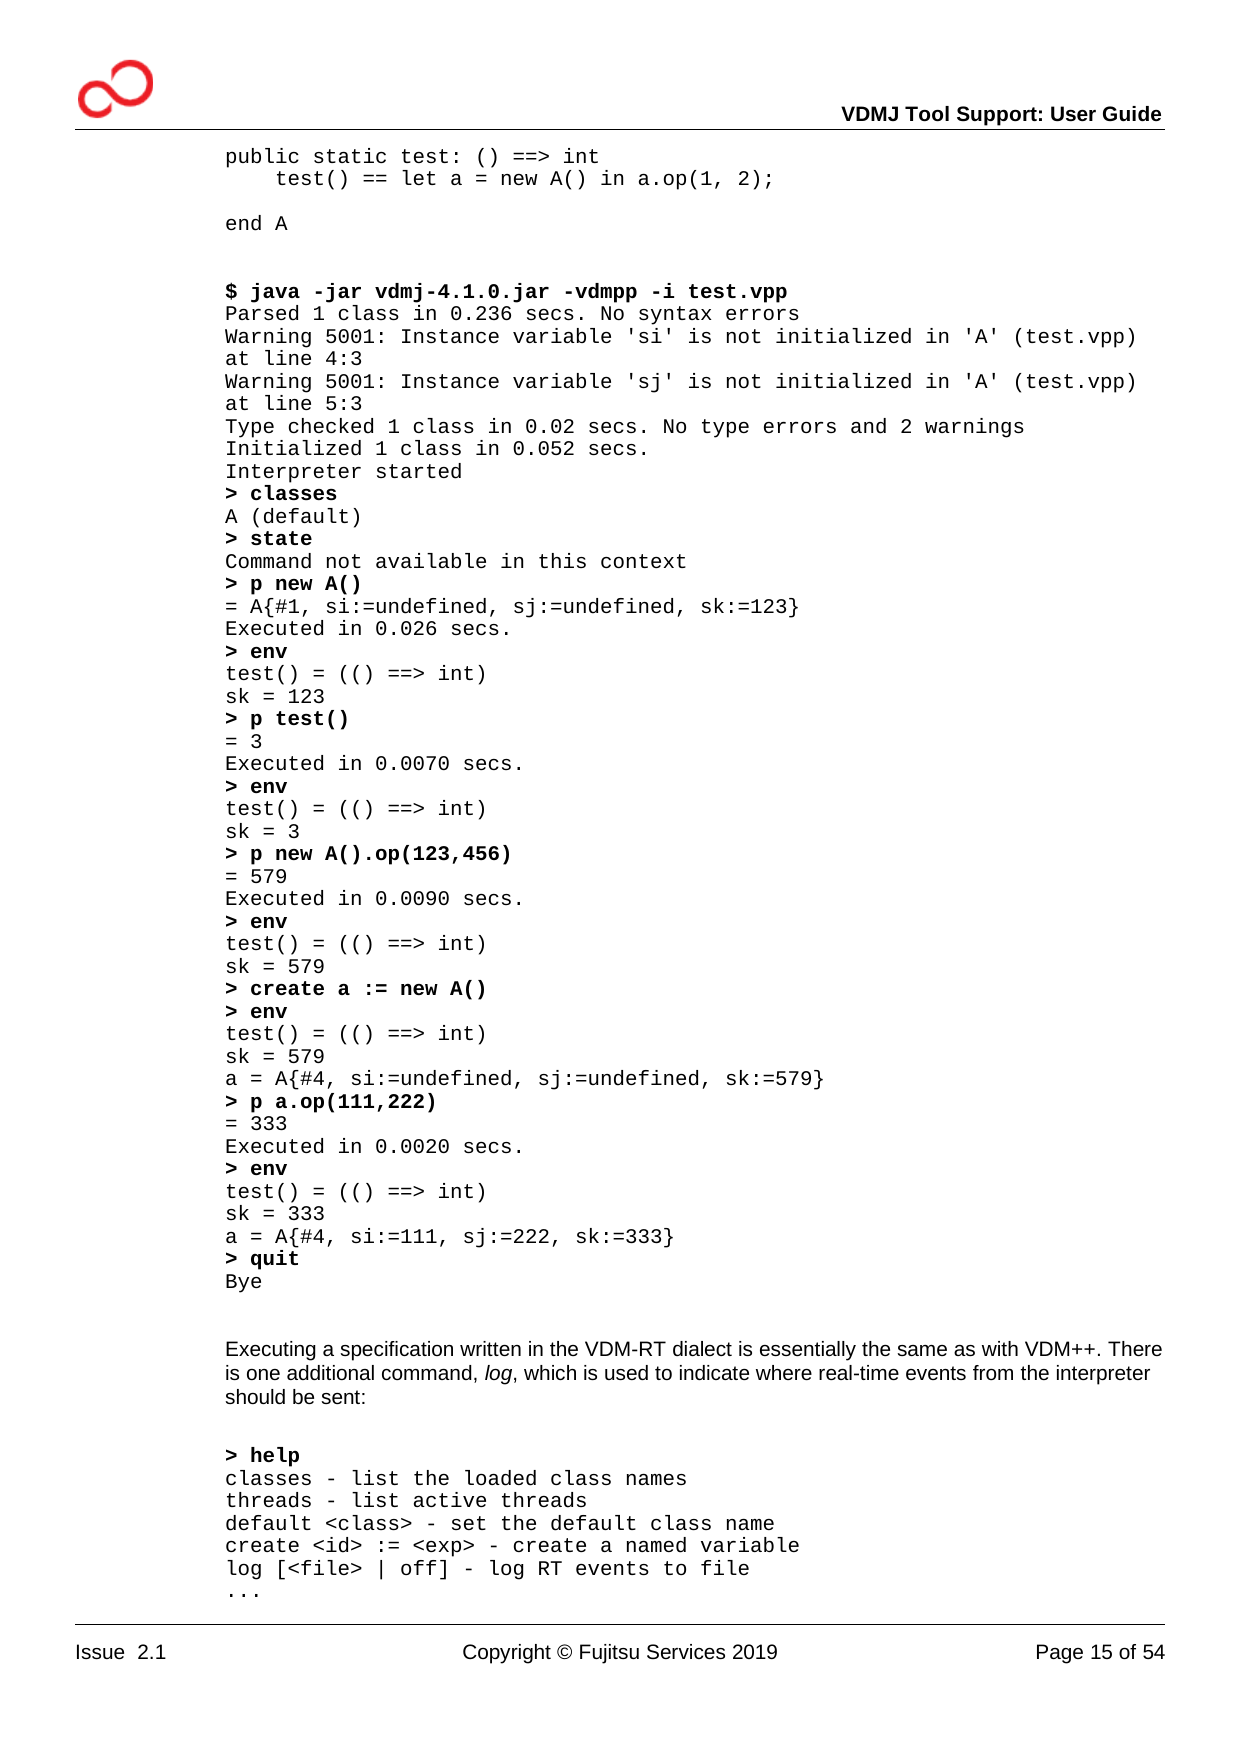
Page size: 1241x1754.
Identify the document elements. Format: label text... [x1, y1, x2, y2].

text > classes [225, 483, 1165, 505]
text > env [225, 1158, 1165, 1180]
text sk = 579 [225, 1045, 1165, 1068]
text test() == let a = new A() in a.op(1, 2); [225, 168, 1165, 190]
text > p test() [225, 708, 1165, 730]
text a = A{#4, si:=111, sj:=222, sk:=333} [225, 1225, 1165, 1248]
text Warning 5001: Instance variable 'sj' is not initialized in 'A' (test.vpp) at line 5:3 [225, 370, 1165, 415]
text threads - list active threads [225, 1489, 1165, 1512]
text = 579 [225, 865, 1165, 888]
text log [<file> | off] - log RT events to file [225, 1557, 1165, 1579]
text Parsed 1 class in 0.236 secs. No syntax errors [225, 303, 1165, 325]
picture [78, 52, 153, 128]
text Executed in 0.0020 secs. [225, 1135, 1165, 1158]
text > env [225, 1000, 1165, 1023]
text = 3 [225, 730, 1165, 753]
text A (default) [225, 505, 1165, 528]
text > quit [225, 1248, 1165, 1270]
text > p new A().op(123,456) [225, 843, 1165, 865]
text $ java -jar vdmj-4.1.0.jar -vdmpp -i test.vpp [225, 280, 1165, 303]
text > env [225, 910, 1165, 933]
text Bye [225, 1270, 1165, 1293]
text > state [225, 528, 1165, 550]
text Executing a specification written in the VDM-RT dialect is essentially the same as with VDM++. There is one additional command, log, which is used to indicate where real-time events from the interpreter should be sent: [225, 1338, 1165, 1409]
text sk = 333 [225, 1203, 1165, 1225]
text test() = (() ==> int) [225, 1180, 1165, 1203]
text test() = (() ==> int) [225, 798, 1165, 820]
text > p a.op(111,222) [225, 1090, 1165, 1113]
text test() = (() ==> int) [225, 1023, 1165, 1045]
text sk = 3 [225, 820, 1165, 843]
text Type checked 1 class in 0.02 secs. No type errors and 2 warnings [225, 415, 1165, 438]
text end A [225, 213, 1165, 235]
text Command not available in this context [225, 550, 1165, 573]
text Initialized 1 class in 0.052 secs. [225, 438, 1165, 460]
text > help [225, 1444, 1165, 1467]
text sk = 579 [225, 955, 1165, 978]
text Interpreter started [225, 460, 1165, 483]
text Executed in 0.026 secs. [225, 618, 1165, 640]
text Executed in 0.0070 secs. [225, 753, 1165, 775]
text public static test: () ==> int [225, 145, 1165, 168]
text Executed in 0.0090 secs. [225, 888, 1165, 910]
text > env [225, 775, 1165, 798]
text test() = (() ==> int) [225, 933, 1165, 955]
text > p new A() [225, 573, 1165, 595]
text create <id> := <exp> - create a named variable [225, 1534, 1165, 1557]
text sk = 123 [225, 685, 1165, 708]
text = A{#1, si:=undefined, sj:=undefined, sk:=123} [225, 595, 1165, 618]
text > create a := new A() [225, 978, 1165, 1000]
text > env [225, 640, 1165, 663]
text test() = (() ==> int) [225, 663, 1165, 685]
text classes - list the loaded class names [225, 1467, 1165, 1489]
text Warning 5001: Instance variable 'si' is not initialized in 'A' (test.vpp) at line 4:3 [225, 325, 1165, 370]
text = 333 [225, 1113, 1165, 1135]
text a = A{#4, si:=undefined, sj:=undefined, sk:=579} [225, 1068, 1165, 1090]
text default <class> - set the default class name [225, 1512, 1165, 1534]
text ... [225, 1579, 1165, 1602]
